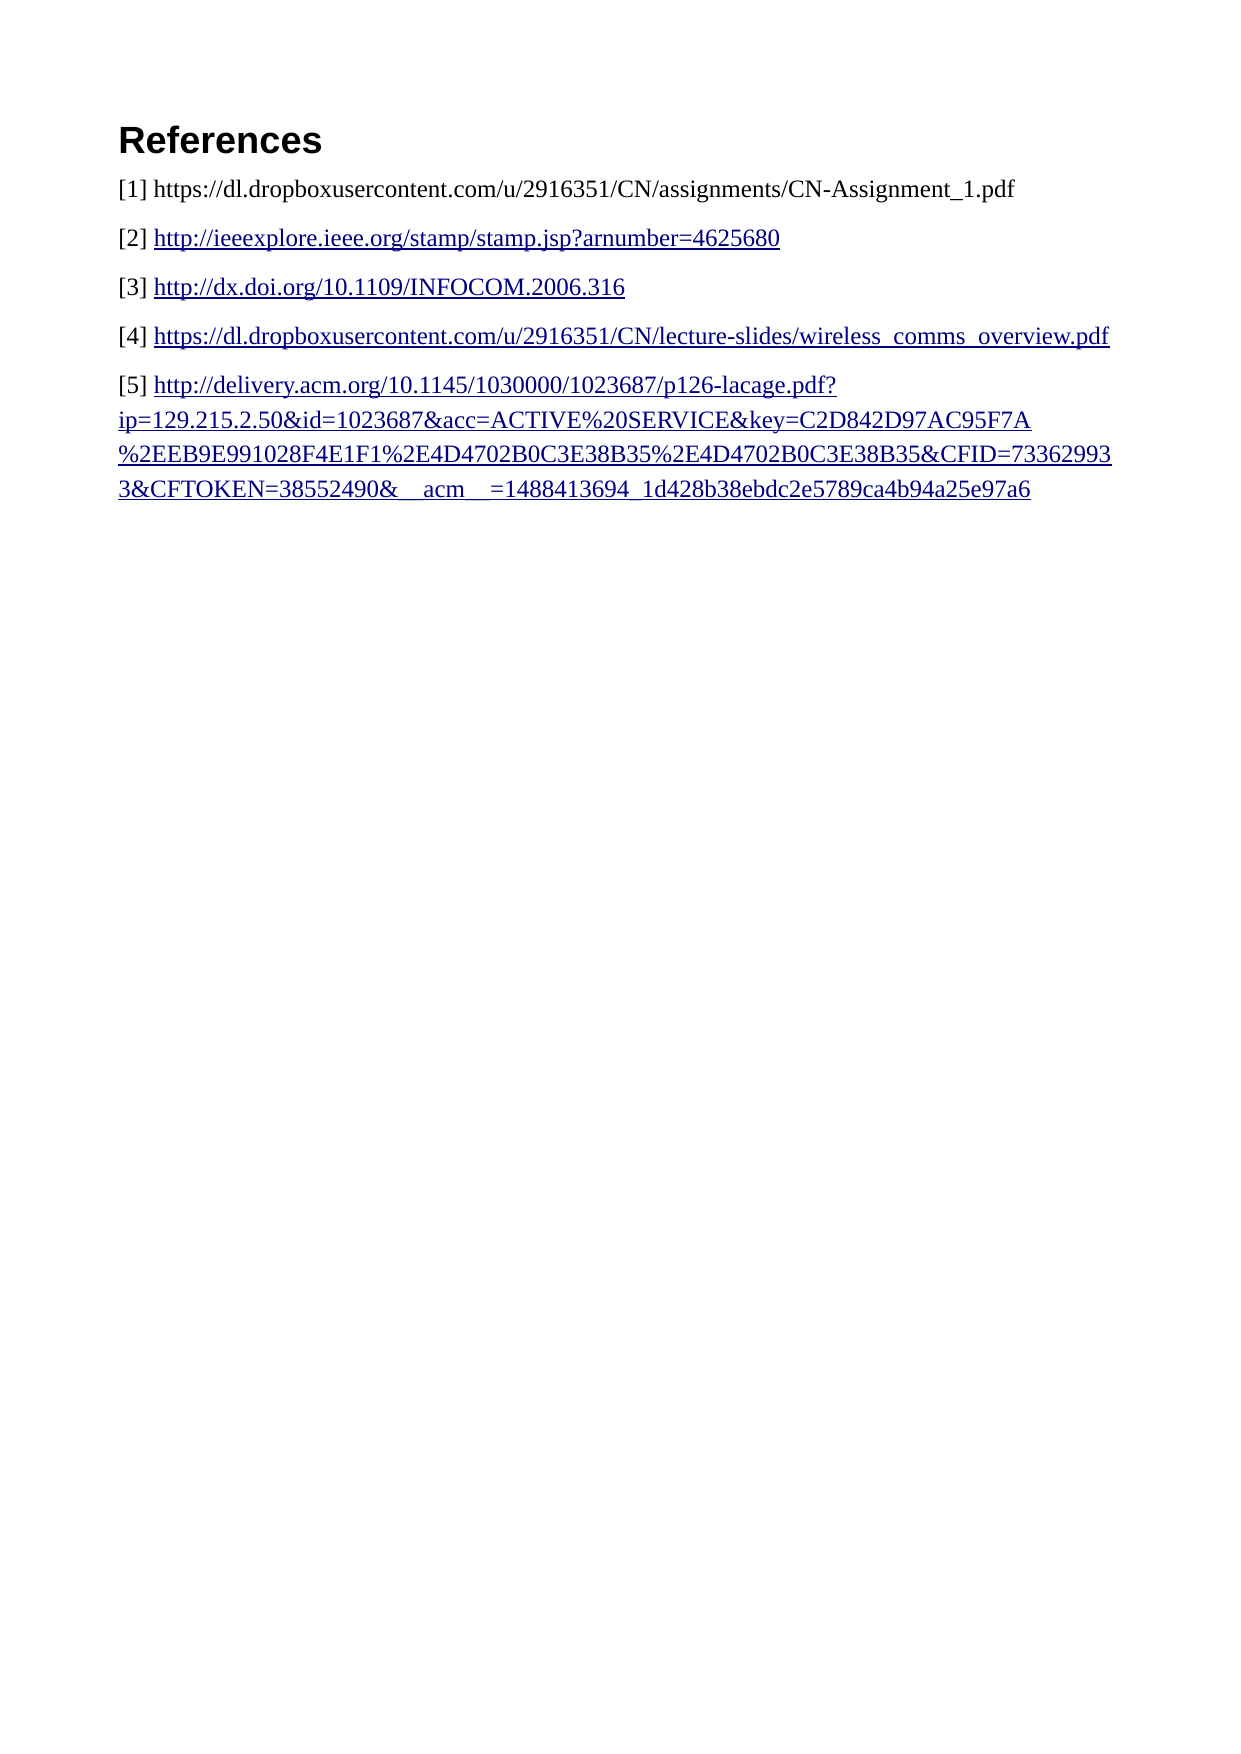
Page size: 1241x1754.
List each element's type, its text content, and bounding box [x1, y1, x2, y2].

text [2] http://ieeexplore.ieee.org/stamp/stamp.jsp?arnumber=4625680 [118, 223, 1122, 252]
subtitle References [118, 118, 1122, 162]
text [1] https://dl.dropboxusercontent.com/u/2916351/CN/assignments/CN-Assignment_1.pdf [118, 174, 1122, 203]
text [4] https://dl.dropboxusercontent.com/u/2916351/CN/lecture-slides/wireless_comms_overview.pdf [118, 321, 1122, 350]
text [5] http://delivery.acm.org/10.1145/1030000/1023687/p126-lacage.pdf?ip=129.215.2.50&id=1023687&acc=ACTIVE%20SERVICE&key=C2D842D97AC95F7A%2EEB9E991028F4E1F1%2E4D4702B0C3E38B35%2E4D4702B0C3E38B35&CFID=733629933&CFTOKEN=38552490&__acm__=1488413694_1d428b38ebdc2e5789ca4b94a25e97a6 [118, 371, 1122, 503]
text [3] http://dx.doi.org/10.1109/INFOCOM.2006.316 [118, 272, 1122, 301]
